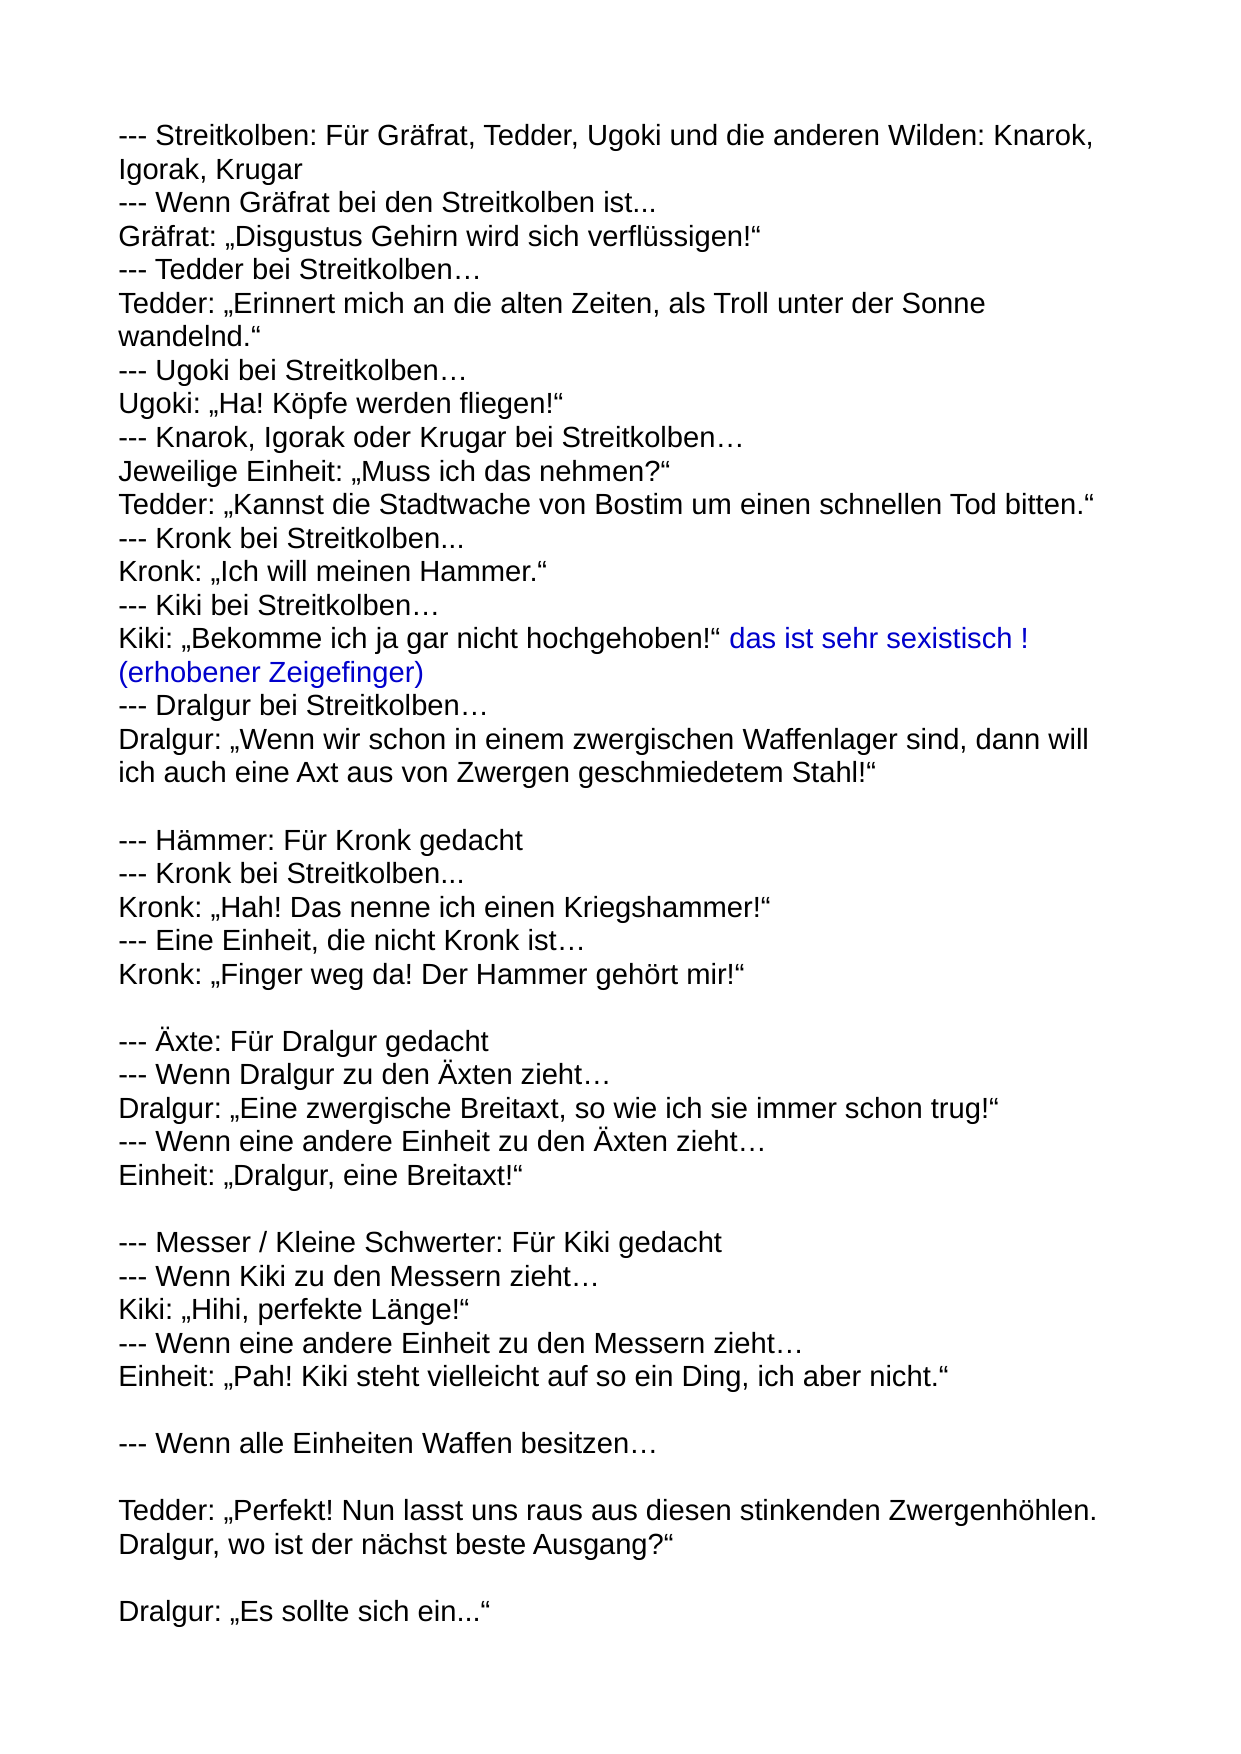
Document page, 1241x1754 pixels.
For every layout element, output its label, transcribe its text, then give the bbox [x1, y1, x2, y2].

text --- Wenn eine andere Einheit zu den Äxten zieht… [118, 1124, 1122, 1158]
text Kiki: „Bekomme ich ja gar nicht hochgehoben!“ das ist sehr sexistisch ! (erhobener Zeigefinger) [118, 621, 1122, 688]
text Dralgur: „Eine zwergische Breitaxt, so wie ich sie immer schon trug!“ [118, 1091, 1122, 1124]
text --- Wenn alle Einheiten Waffen besitzen… [118, 1426, 1122, 1460]
text Tedder: „Perfekt! Nun lasst uns raus aus diesen stinkenden Zwergenhöhlen. Dralgur, wo ist der nächst beste Ausgang?“ [118, 1493, 1122, 1560]
text --- Kronk bei Streitkolben... [118, 856, 1122, 889]
text --- Knarok, Igorak oder Krugar bei Streitkolben… [118, 420, 1122, 453]
text Jeweilige Einheit: „Muss ich das nehmen?“ [118, 453, 1122, 487]
text --- Messer / Kleine Schwerter: Für Kiki gedacht [118, 1225, 1122, 1258]
text Dralgur: „Es sollte sich ein...“ [118, 1594, 1122, 1627]
text Tedder: „Kannst die Stadtwache von Bostim um einen schnellen Tod bitten.“ [118, 487, 1122, 521]
text --- Kiki bei Streitkolben… [118, 588, 1122, 621]
text --- Äxte: Für Dralgur gedacht [118, 1024, 1122, 1057]
text Einheit: „Dralgur, eine Breitaxt!“ [118, 1158, 1122, 1191]
text Kronk: „Finger weg da! Der Hammer gehört mir!“ [118, 957, 1122, 990]
text --- Ugoki bei Streitkolben… [118, 353, 1122, 386]
text Einheit: „Pah! Kiki steht vielleicht auf so ein Ding, ich aber nicht.“ [118, 1359, 1122, 1393]
text --- Wenn Dralgur zu den Äxten zieht… [118, 1057, 1122, 1091]
text Ugoki: „Ha! Köpfe werden fliegen!“ [118, 386, 1122, 420]
text Tedder: „Erinnert mich an die alten Zeiten, als Troll unter der Sonne wandelnd.“ [118, 286, 1122, 353]
text --- Hämmer: Für Kronk gedacht [118, 822, 1122, 856]
text --- Wenn Kiki zu den Messern zieht… [118, 1258, 1122, 1292]
text --- Wenn eine andere Einheit zu den Messern zieht… [118, 1326, 1122, 1359]
text Kronk: „Ich will meinen Hammer.“ [118, 554, 1122, 588]
text Kiki: „Hihi, perfekte Länge!“ [118, 1292, 1122, 1326]
text Kronk: „Hah! Das nenne ich einen Kriegshammer!“ [118, 889, 1122, 923]
text --- Wenn Gräfrat bei den Streitkolben ist... [118, 185, 1122, 219]
text --- Kronk bei Streitkolben... [118, 521, 1122, 554]
text --- Tedder bei Streitkolben… [118, 252, 1122, 286]
text Gräfrat: „Disgustus Gehirn wird sich verflüssigen!“ [118, 219, 1122, 252]
text --- Streitkolben: Für Gräfrat, Tedder, Ugoki und die anderen Wilden: Knarok, Igorak, Krugar [118, 118, 1122, 185]
text --- Eine Einheit, die nicht Kronk ist… [118, 923, 1122, 957]
text Dralgur: „Wenn wir schon in einem zwergischen Waffenlager sind, dann will ich auch eine Axt aus von Zwergen geschmiedetem Stahl!“ [118, 722, 1122, 789]
text --- Dralgur bei Streitkolben… [118, 688, 1122, 722]
